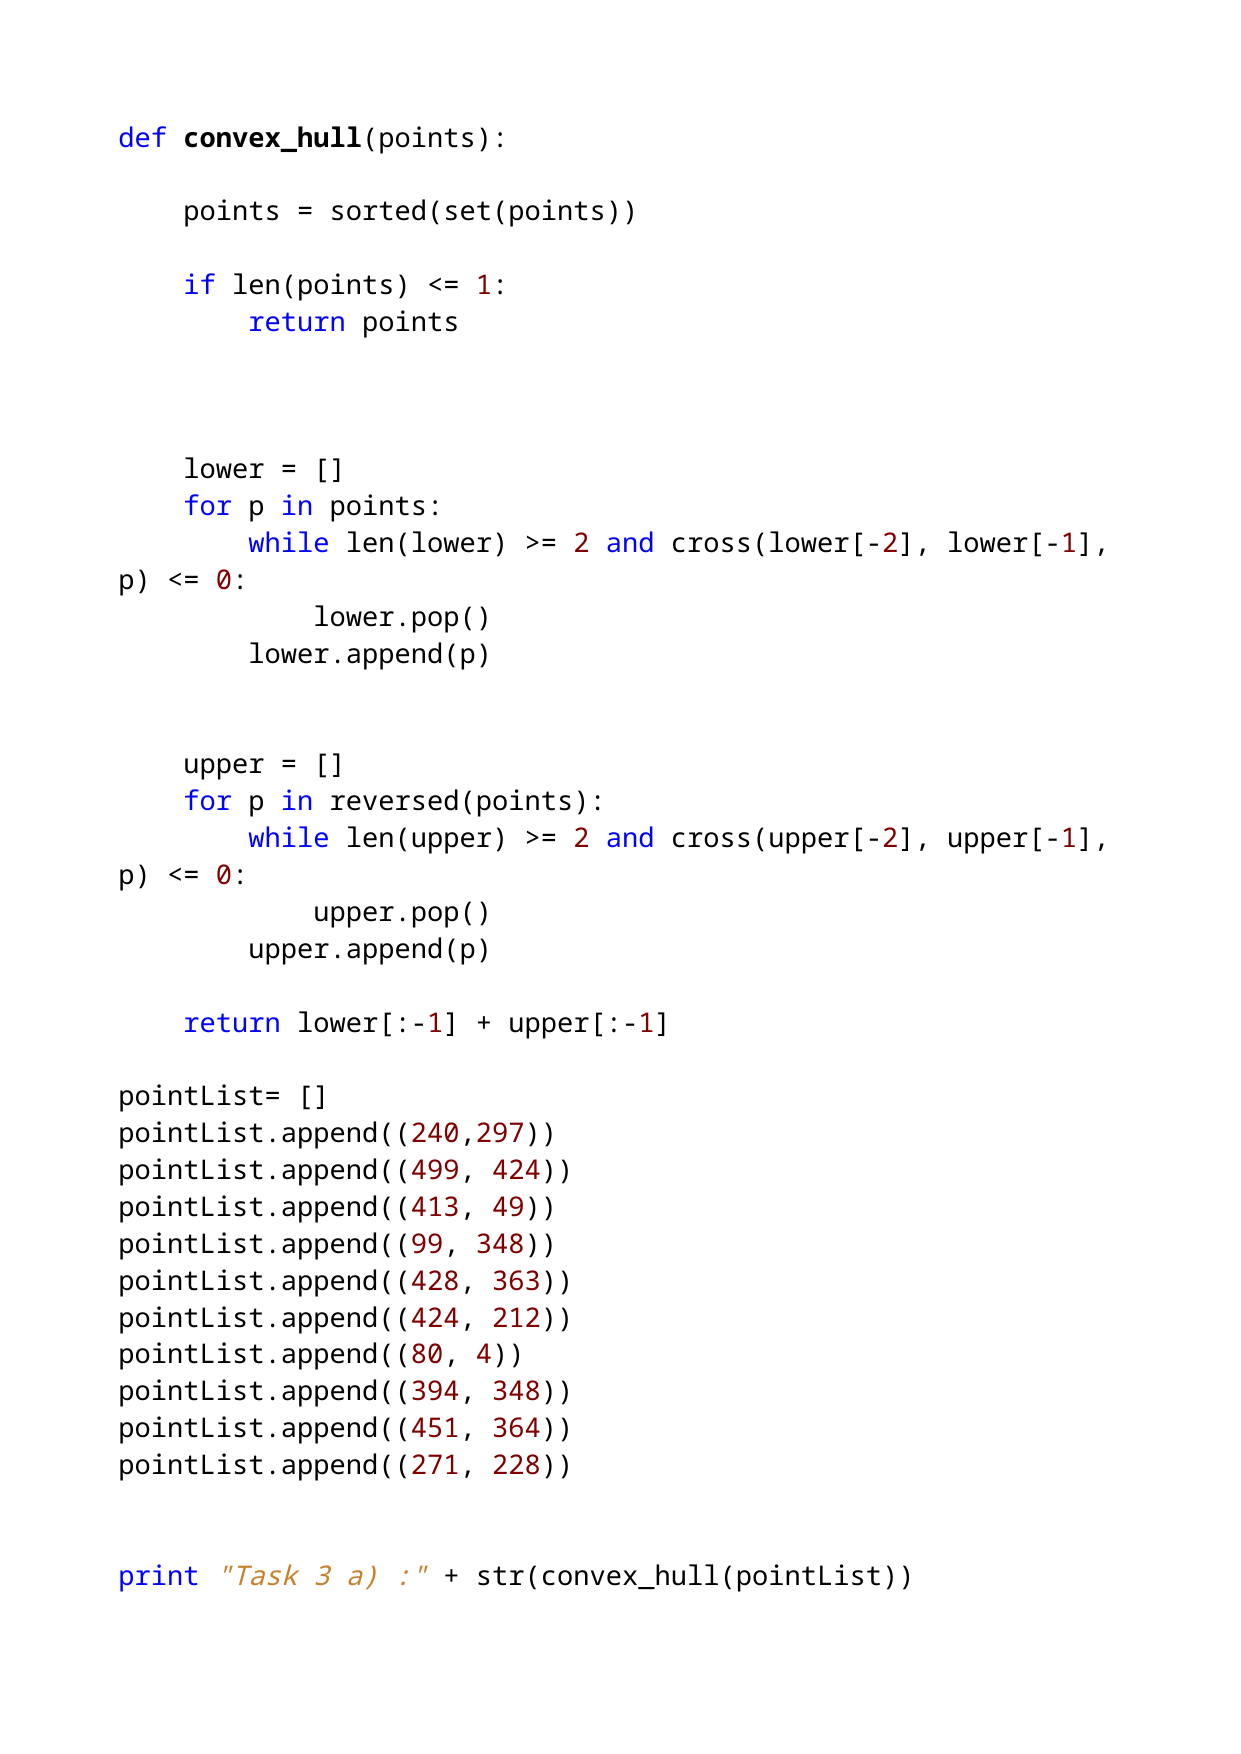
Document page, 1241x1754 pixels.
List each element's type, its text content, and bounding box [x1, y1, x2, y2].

text def convex_hull(points): [118, 118, 1122, 155]
text pointList.append((394, 348)) [118, 1372, 1122, 1409]
text pointList.append((499, 424)) [118, 1151, 1122, 1187]
text upper = [] [118, 745, 1122, 782]
text points = sorted(set(points)) [118, 192, 1122, 229]
text for p in reversed(points): [118, 782, 1122, 819]
text pointList.append((428, 363)) [118, 1261, 1122, 1298]
text return lower[:-1] + upper[:-1] [118, 1003, 1122, 1040]
text while len(lower) >= 2 and cross(lower[-2], lower[-1], p) <= 0: [118, 524, 1122, 597]
text if len(points) <= 1: [118, 266, 1122, 302]
text lower.pop() [118, 597, 1122, 634]
text pointList.append((271, 228)) [118, 1446, 1122, 1482]
text pointList.append((99, 348)) [118, 1224, 1122, 1261]
text lower.append(p) [118, 634, 1122, 671]
text return points [118, 302, 1122, 339]
text upper.pop() [118, 892, 1122, 929]
text lower = [] [118, 450, 1122, 487]
text while len(upper) >= 2 and cross(upper[-2], upper[-1], p) <= 0: [118, 819, 1122, 892]
text for p in points: [118, 487, 1122, 524]
text print "Task 3 a) :" + str(convex_hull(pointList)) [118, 1556, 1122, 1593]
text pointList.append((240,297)) [118, 1114, 1122, 1151]
text pointList.append((413, 49)) [118, 1187, 1122, 1224]
text pointList.append((424, 212)) [118, 1298, 1122, 1335]
text pointList= [] [118, 1077, 1122, 1114]
text upper.append(p) [118, 929, 1122, 966]
text pointList.append((451, 364)) [118, 1409, 1122, 1446]
text pointList.append((80, 4)) [118, 1335, 1122, 1372]
